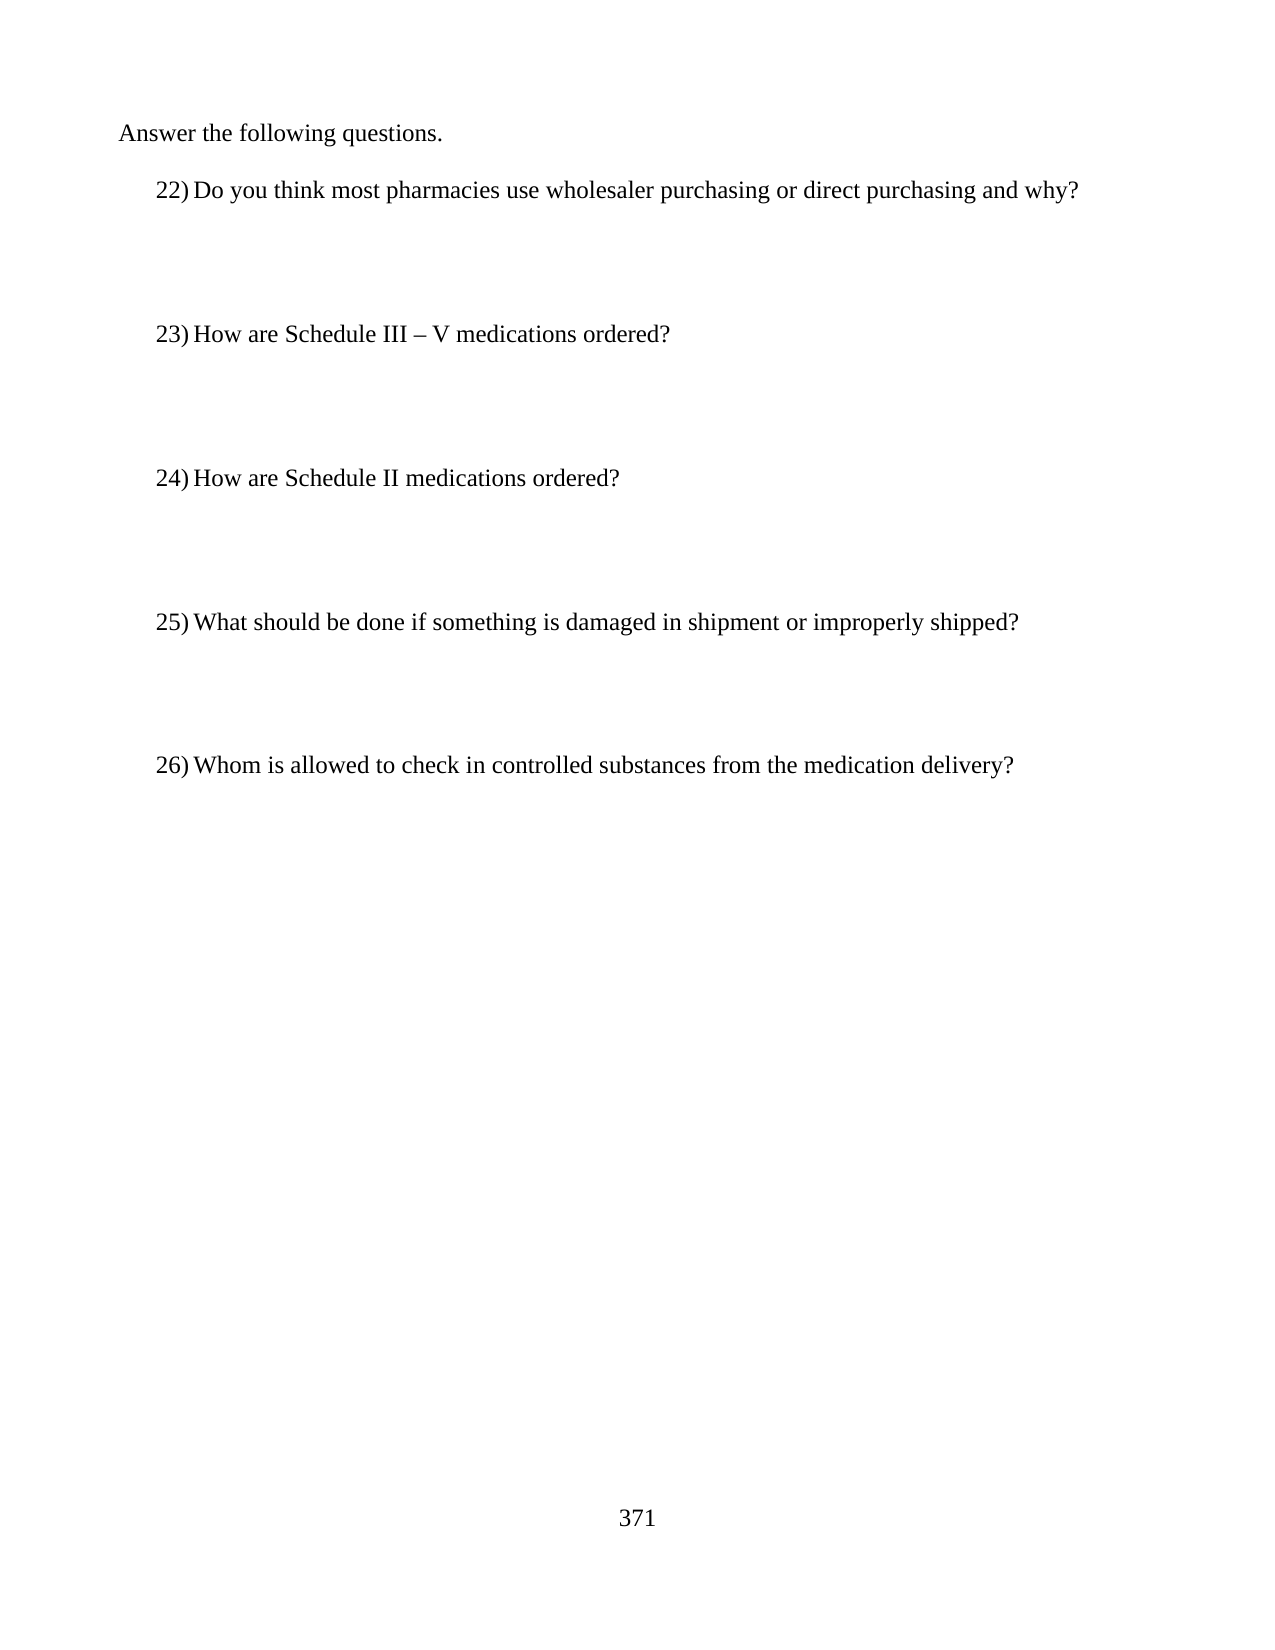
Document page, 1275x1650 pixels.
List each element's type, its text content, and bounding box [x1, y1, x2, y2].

list How are Schedule II medications ordered? [156, 463, 1157, 492]
text Answer the following questions. [118, 118, 1157, 147]
list What should be done if something is damaged in shipment or improperly shipped? [156, 607, 1157, 636]
list Whom is allowed to check in controlled substances from the medication delivery? [156, 751, 1157, 779]
list How are Schedule III – V medications ordered? [156, 319, 1157, 348]
list Do you think most pharmacies use wholesaler purchasing or direct purchasing and why? [156, 176, 1157, 204]
